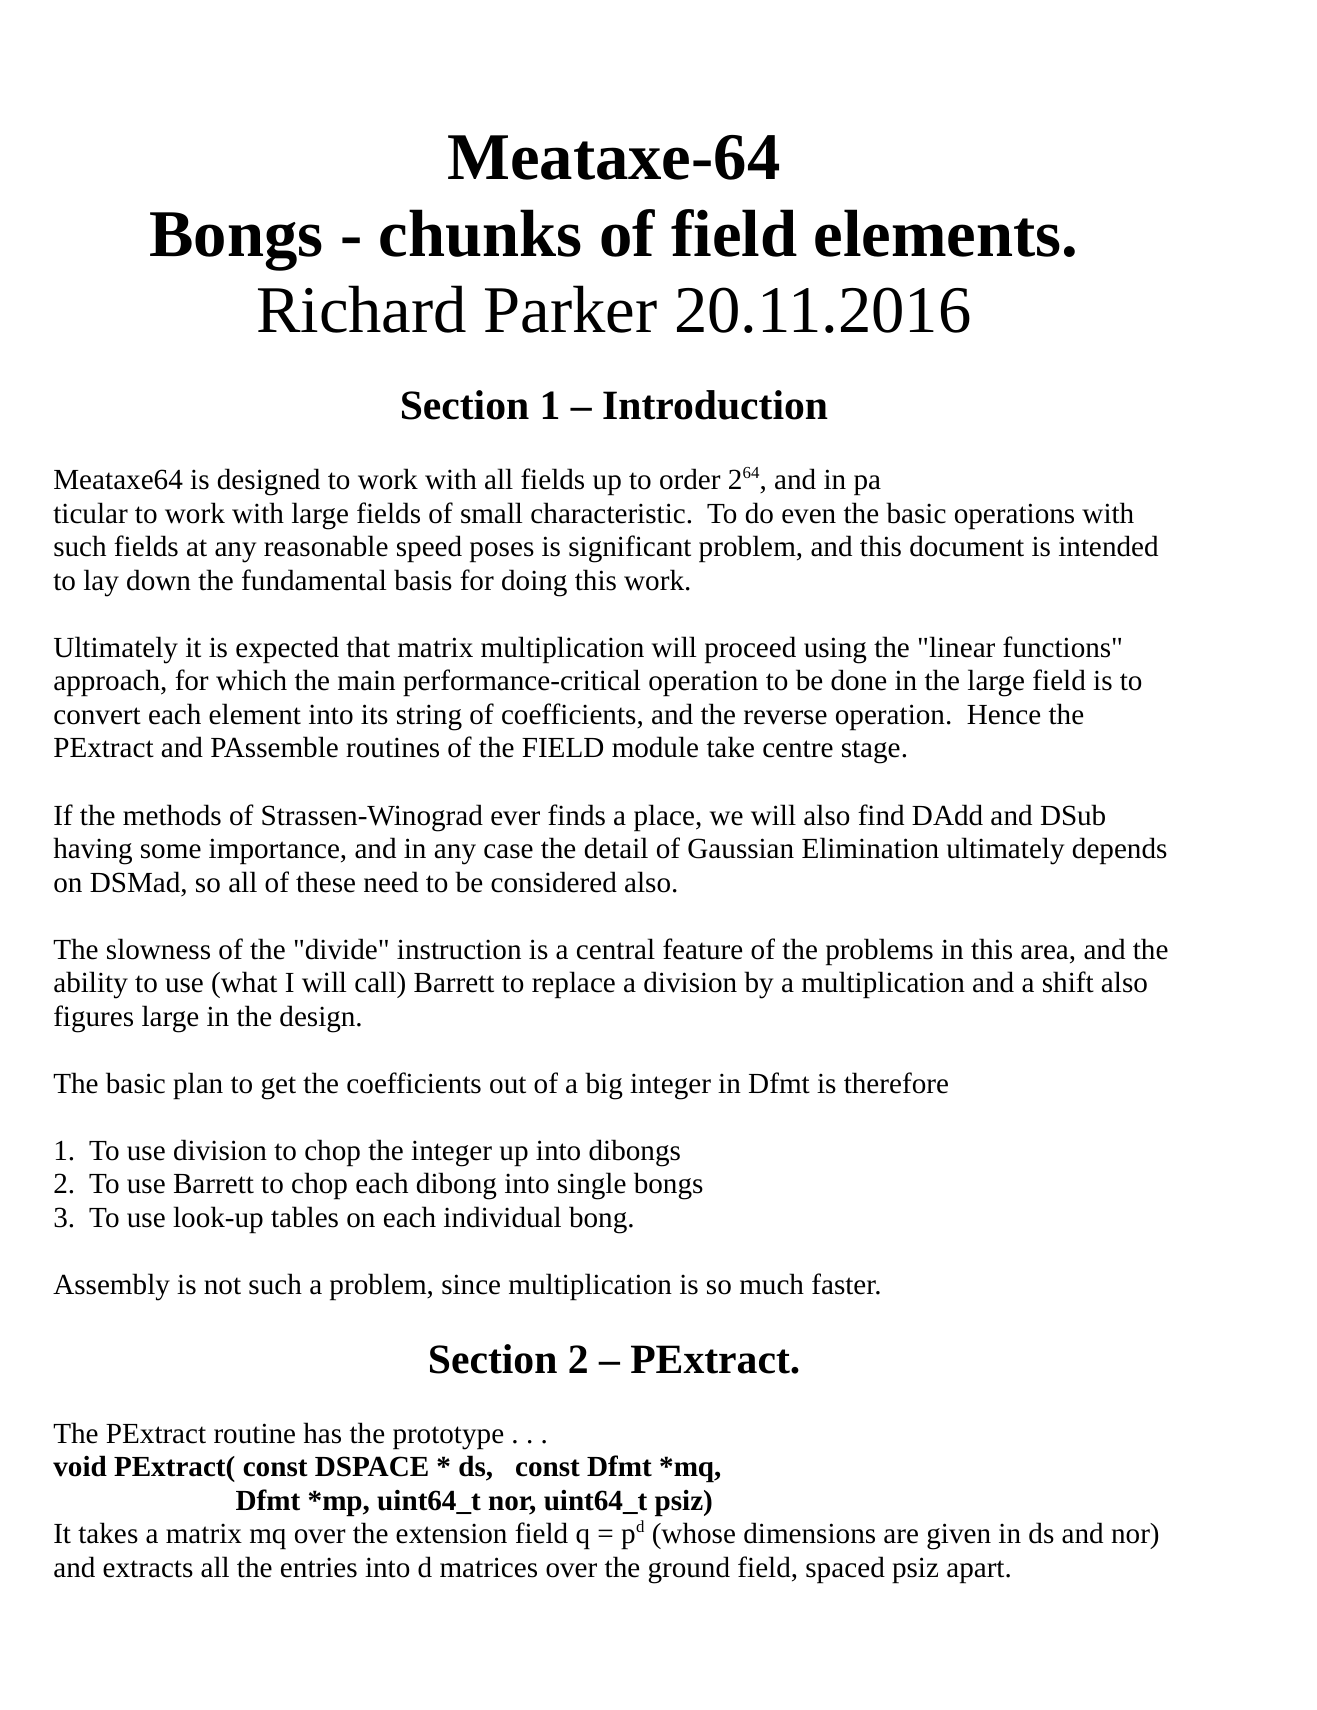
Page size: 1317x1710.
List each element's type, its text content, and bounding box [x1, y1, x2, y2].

text Bongs - chunks of field elements. [53, 194, 1174, 271]
text Section 1 – Introduction [53, 381, 1174, 429]
text The PExtract routine has the prototype . . . [53, 1416, 1174, 1449]
text The basic plan to get the coefficients out of a big integer in Dfmt is therefore [53, 1066, 1174, 1099]
text Assembly is not such a problem, since multiplication is so much faster. [53, 1267, 1174, 1301]
text void PExtract( const DSPACE * ds, const Dfmt *mq, [53, 1449, 1174, 1483]
text Meataxe64 is designed to work with all fields up to order 264, and in pa [53, 462, 1174, 496]
text 2. To use Barrett to chop each dibong into single bongs [53, 1167, 1174, 1200]
text The slowness of the "divide" instruction is a central feature of the problems in this area, and the ability to use (what I will call) Barrett to replace a division by a multiplication and a shift also figures large in the design. [53, 932, 1174, 1032]
text If the methods of Strassen-Winograd ever finds a place, we will also find DAdd and DSub having some importance, and in any case the detail of Gaussian Elimination ultimately depends on DSMad, so all of these need to be considered also. [53, 798, 1174, 898]
text Richard Parker 20.11.2016 [53, 271, 1174, 347]
text Ultimately it is expected that matrix multiplication will proceed using the "linear functions" approach, for which the main performance-critical operation to be done in the large field is to convert each element into its string of coefficients, and the reverse operation. Hence the PExtract and PAssemble routines of the FIELD module take centre stage. [53, 630, 1174, 764]
text It takes a matrix mq over the extension field q = pd (whose dimensions are given in ds and nor) and extracts all the entries into d matrices over the ground field, spaced psiz apart. [53, 1516, 1174, 1583]
text Dfmt *mp, uint64_t nor, uint64_t psiz) [53, 1483, 1174, 1516]
text Meataxe-64 [53, 117, 1174, 194]
text Section 2 – PExtract. [53, 1334, 1174, 1382]
text ticular to work with large fields of small characteristic. To do even the basic operations with such fields at any reasonable speed poses is significant problem, and this document is intended to lay down the fundamental basis for doing this work. [53, 496, 1174, 596]
text 3. To use look-up tables on each individual bong. [53, 1200, 1174, 1234]
text 1. To use division to chop the integer up into dibongs [53, 1133, 1174, 1167]
